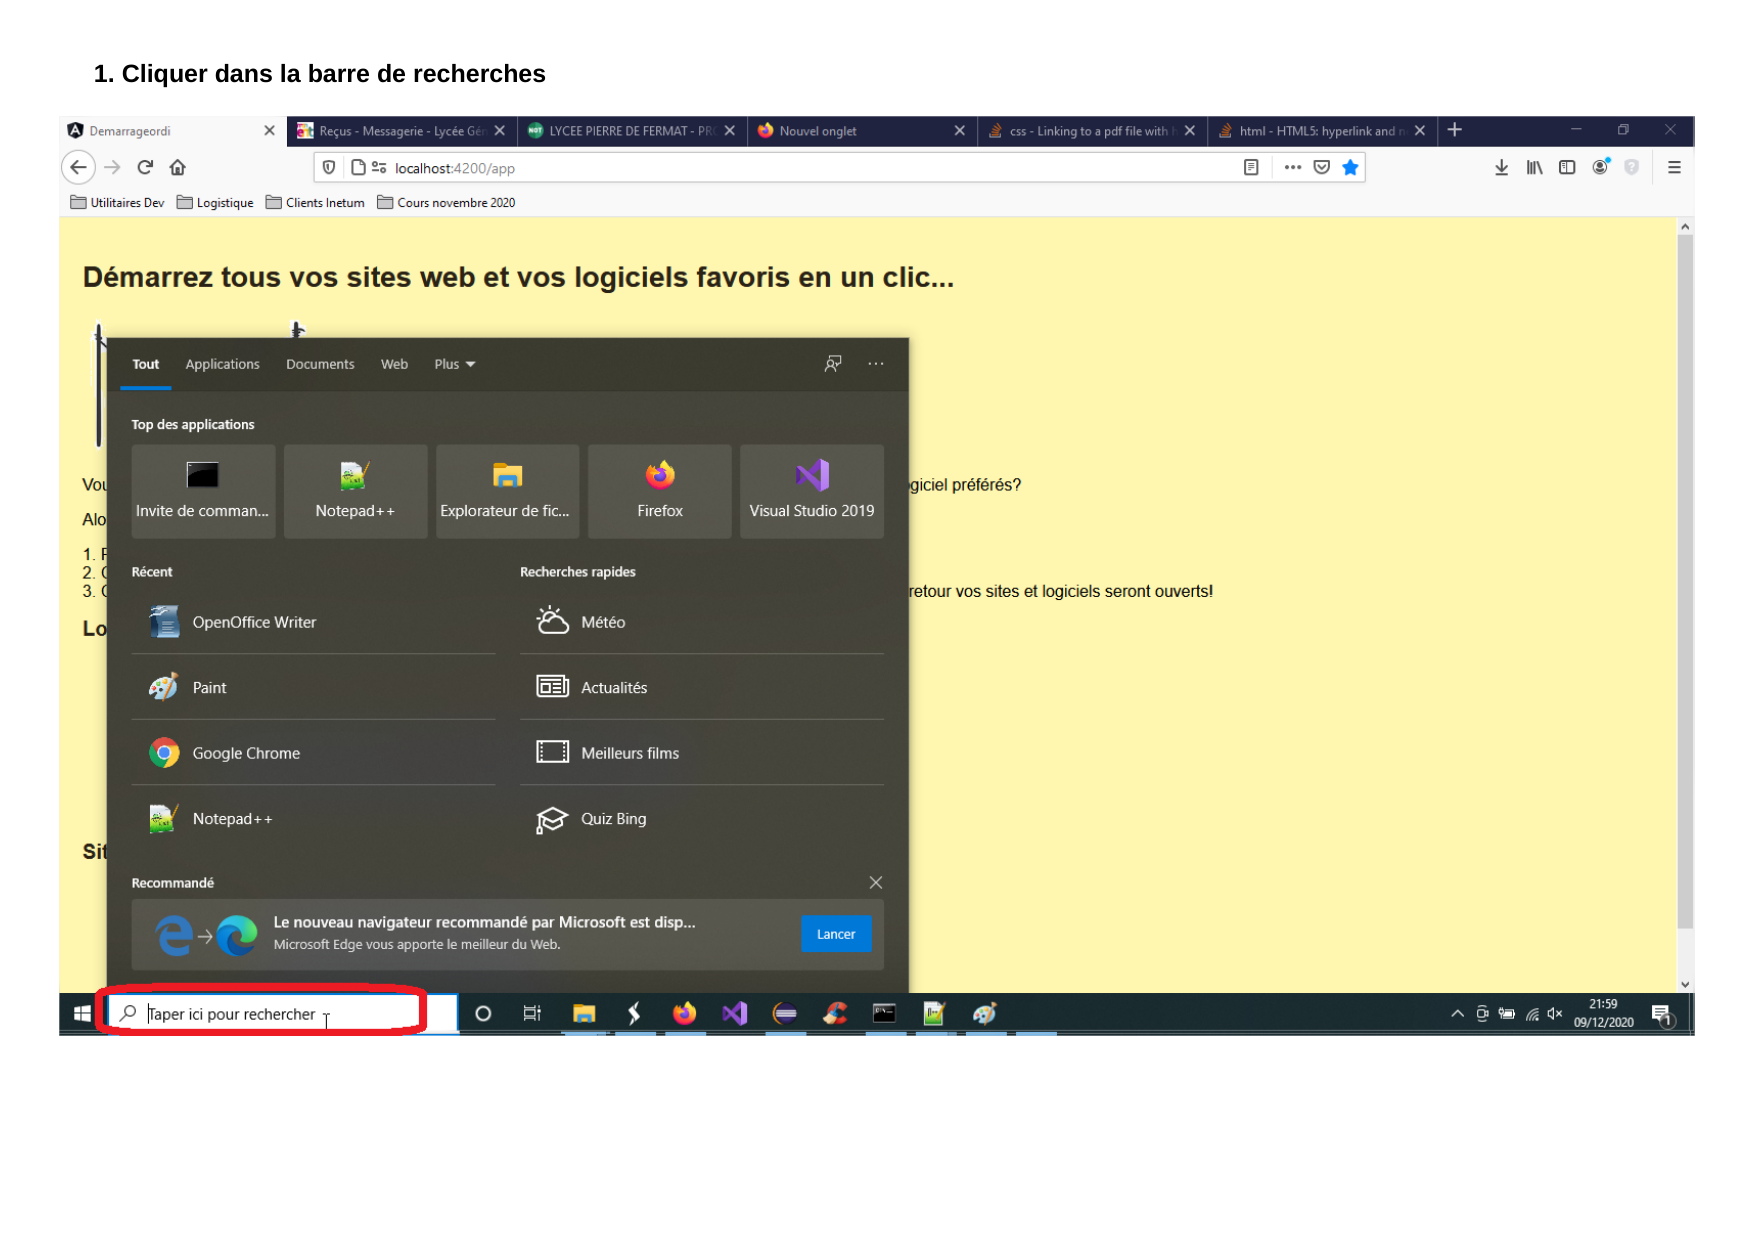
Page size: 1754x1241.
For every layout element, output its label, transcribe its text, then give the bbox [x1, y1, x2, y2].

text 1. Cliquer dans la barre de recherches [59, 59, 1695, 88]
picture [59, 116, 1695, 1036]
